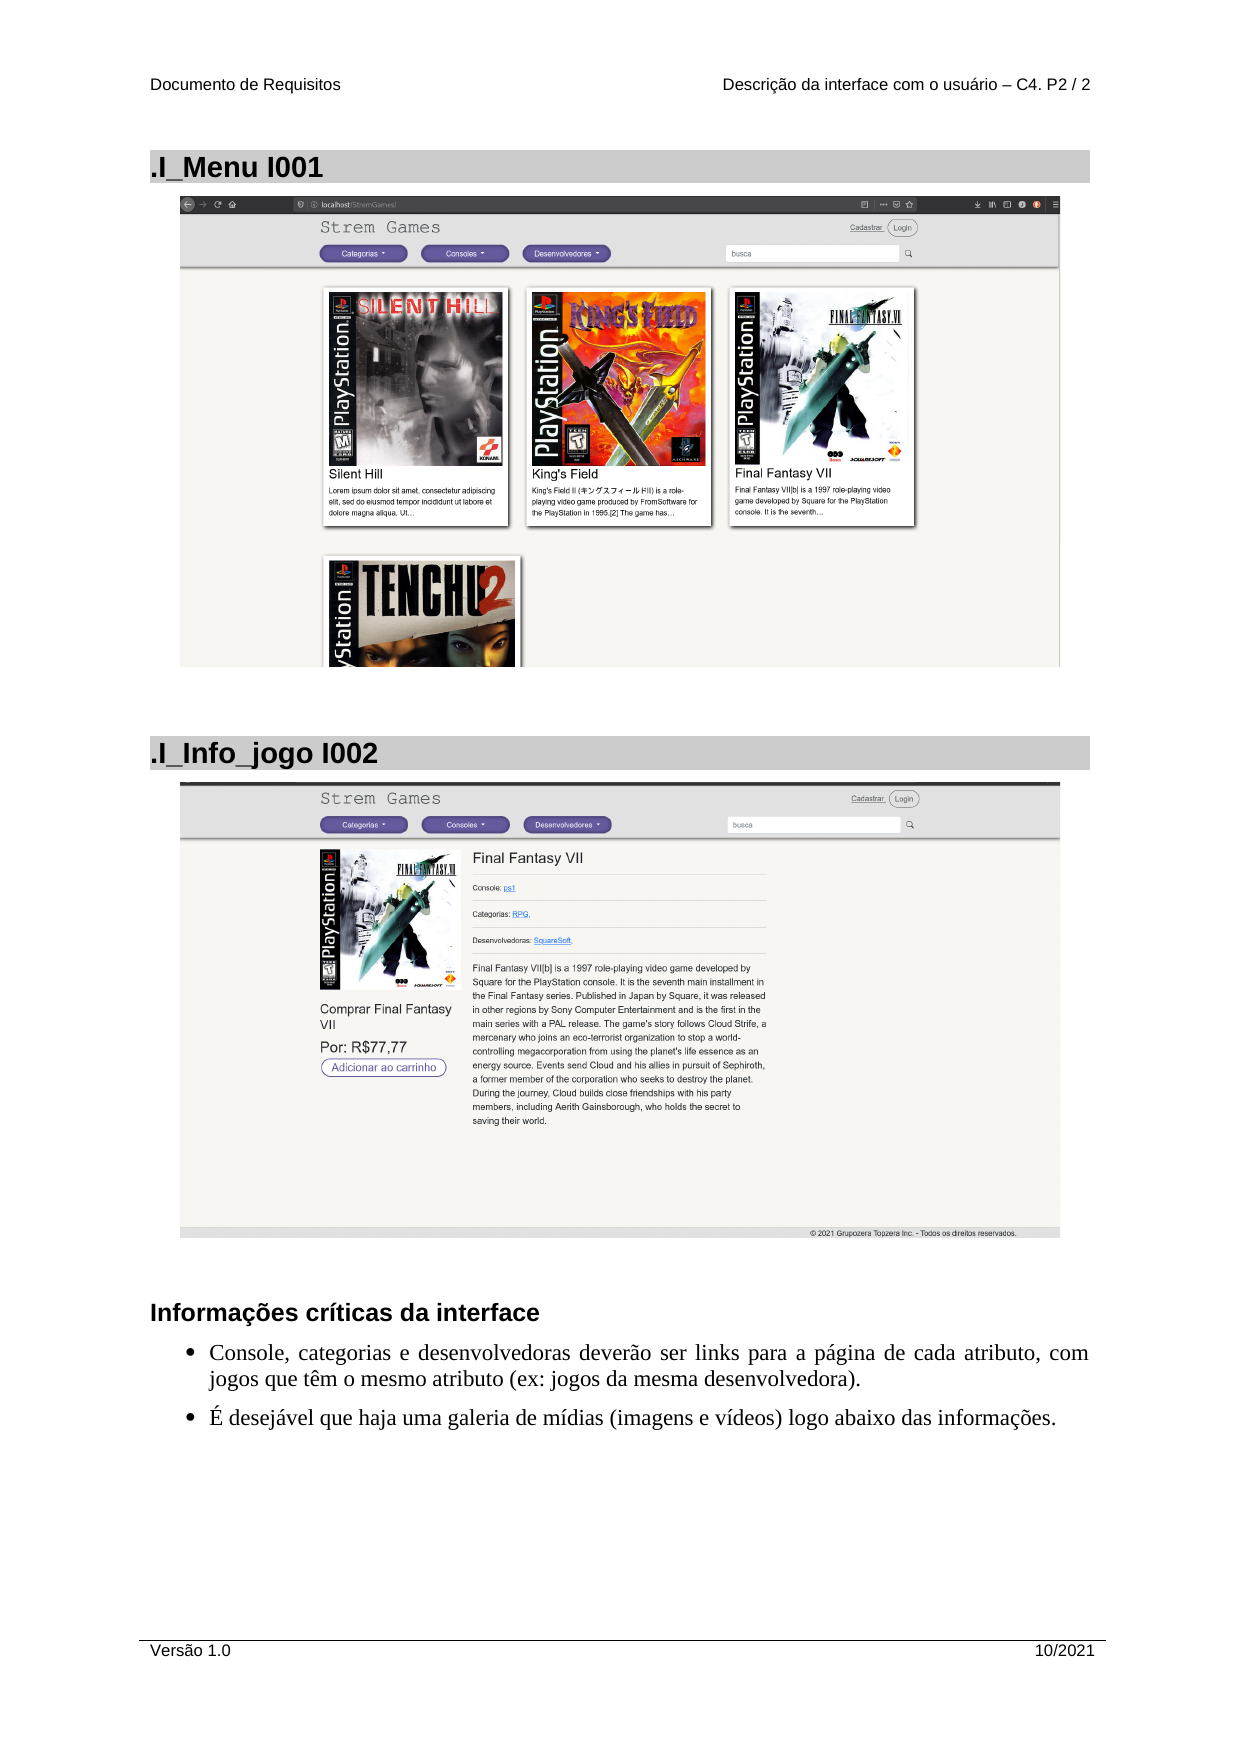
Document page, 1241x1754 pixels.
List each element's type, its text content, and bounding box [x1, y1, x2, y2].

subtitle I_Info_jogo I002 [150, 736, 1090, 770]
picture [180, 782, 1060, 1238]
picture [180, 196, 1060, 667]
list Console, categorias e desenvolvedoras deverão ser links para a página de cada atributo, com jogos que têm o mesmo atributo (ex: jogos da mesma desenvolvedora). [186, 1339, 1090, 1392]
subtitle I_Menu I001 [150, 150, 1090, 183]
subtitle Informações críticas da interface [150, 1298, 1090, 1326]
list É desejável que haja uma galeria de mídias (imagens e vídeos) logo abaixo das informações. [186, 1404, 1090, 1431]
